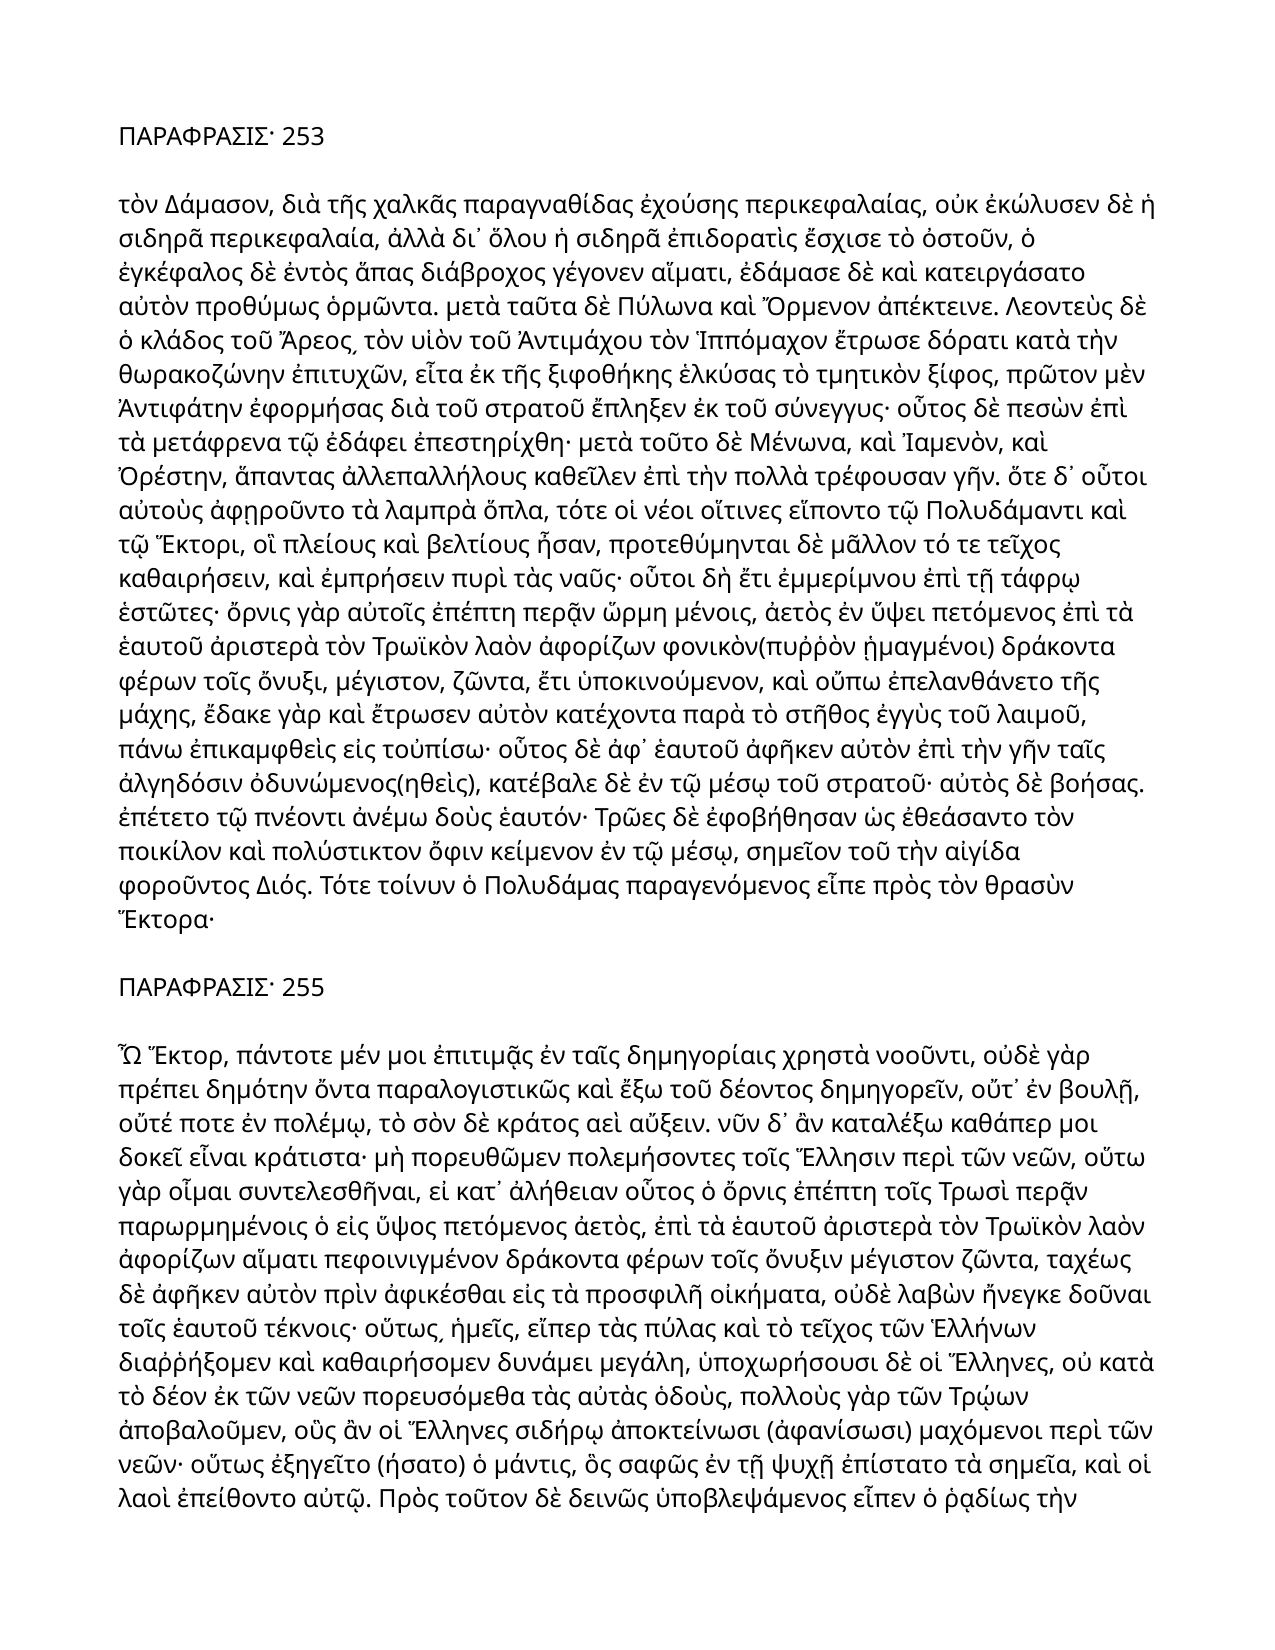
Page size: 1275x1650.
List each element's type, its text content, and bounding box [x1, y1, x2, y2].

text τὸν Δάμασον, διὰ τῆς χαλκᾶς παραγναθίδας ἐχούσης περικεφαλαίας, οὐκ ἐκώλυσεν δὲ ἡ σιδηρᾶ περικεφαλαία, ἀλλὰ δι᾿ ὅλου ἡ σιδηρᾶ ἐπιδορατὶς ἔσχισε τὸ ὀστοῦν, ὁ ἐγκέφαλος δὲ ἐντὸς ἅπας διάβροχος γέγονεν αἵματι, ἐδάμασε δὲ καὶ κατειργάσατο αὐτὸν προθύμως ὁρμῶντα. μετὰ ταῦτα δὲ Πύλωνα καὶ Ὄρμενον ἀπέκτεινε. Λεοντεὺς δὲ ὁ κλάδος τοῦ Ἄρεος͵ τὸν υἱὸν τοῦ Ἀντιμάχου τὸν Ἱππόμαχον ἔτρωσε δόρατι κατὰ τὴν θωρακοζώνην ἐπιτυχῶν, εἶτα ἐκ τῆς ξιφοθήκης ἑλκύσας τὸ τμητικὸν ξίφος, πρῶτον μὲν Ἀντιφάτην ἐφορμήσας διὰ τοῦ στρατοῦ ἔπληξεν ἐκ τοῦ σύνεγγυς· οὗτος δὲ πεσὼν ἐπὶ τὰ μετάφρενα τῷ ἐδάφει ἐπεστηρίχθη· μετὰ τοῦτο δὲ Μένωνα, καὶ Ἰαμενὸν, καὶ Ὀρέστην, ἅπαντας ἀλλεπαλλήλους καθεῖλεν ἐπὶ τὴν πολλὰ τρέφουσαν γῆν. ὅτε δ᾽ οὗτοι αὐτοὺς ἀφῃροῦντο τὰ λαμπρὰ ὅπλα, τότε οἱ νέοι οἵτινες εἵποντο τῷ Πολυδάμαντι καὶ τῷ Ἕκτορι, οἳ πλείους καὶ βελτίους ἦσαν, προτεθύμηνται δὲ μᾶλλον τό τε τεῖχος καθαιρήσειν, καὶ ἐμπρήσειν πυρὶ τὰς ναῦς· οὗτοι δὴ ἔτι ἐμμερίμνου ἐπὶ τῇ τάφρῳ ἑστῶτες· ὄρνις γὰρ αὐτοῖς ἐπέπτη περᾷν ὥρμη μένοις, ἀετὸς ἐν ὕψει πετόμενος ἐπὶ τὰ ἑαυτοῦ ἀριστερὰ τὸν Τρωϊκὸν λαὸν ἀφορίζων φονικὸν(πυῤῥὸν ᾑμαγμένοι) δράκοντα φέρων τοῖς ὄνυξι, μέγιστον, ζῶντα, ἔτι ὑποκινούμενον, καὶ οὔπω ἐπελανθάνετο τῆς μάχης, ἔδακε γὰρ καὶ ἔτρωσεν αὐτὸν κατέχοντα παρὰ τὸ στῆθος ἐγγὺς τοῦ λαιμοῦ, πάνω ἐπικαμφθεὶς εἰς τοὐπίσω· οὗτος δὲ ἀφ᾿ ἑαυτοῦ ἀφῆκεν αὐτὸν ἐπὶ τὴν γῆν ταῖς ἀλγηδόσιν ὀδυνώμενος(ηθεὶς), κατέβαλε δὲ ἐν τῷ μέσῳ τοῦ στρατοῦ· αὐτὸς δὲ βοήσας. ἐπέτετο τῷ πνέοντι ἀνέμω δοὺς ἑαυτόν· Τρῶες δὲ ἐφοβήθησαν ὡς ἐθεάσαντο τὸν ποικίλον καὶ πολύστικτον ὄφιν κείμενον ἐν τῷ μέσῳ, σημεῖον τοῦ τὴν αἰγίδα φοροῦντος Διός. Τότε τοίνυν ὁ Πολυδάμας παραγενόμενος εἶπε πρὸς τὸν θρασὺν Ἕκτορα· [118, 186, 1157, 936]
text ΠΑΡΑΦΡΑΣΙΣ· 255 [118, 970, 1157, 1004]
text ΠΑΡΑΦΡΑΣΙΣ· 253 [118, 118, 1157, 152]
text Ὦ Ἕκτορ, πάντοτε μέν μοι ἐπιτιμᾷς ἐν ταῖς δημηγορίαις χρηστὰ νοοῦντι, οὐδὲ γὰρ πρέπει δημότην ὄντα παραλογιστικῶς καὶ ἔξω τοῦ δέοντος δημηγορεῖν, οὔτ᾽ ἐν βουλῇ, οὔτέ ποτε ἐν πολέμῳ, τὸ σὸν δὲ κράτος αεὶ αὔξειν. νῦν δ᾽ ἂν καταλέξω καθάπερ μοι δοκεῖ εἶναι κράτιστα· μὴ πορευθῶμεν πολεμήσοντες τοῖς Ἕλλησιν περὶ τῶν νεῶν, οὕτω γὰρ οἶμαι συντελεσθῆναι, εἰ κατ᾽ ἀλήθειαν οὗτος ὁ ὄρνις ἐπέπτη τοῖς Τρωσὶ περᾷν παρωρμημένοις ὁ εἰς ὕψος πετόμενος ἀετὸς, ἐπὶ τὰ ἑαυτοῦ ἀριστερὰ τὸν Τρωϊκὸν λαὸν ἀφορίζων αἵματι πεφοινιγμένον δράκοντα φέρων τοῖς ὄνυξιν μέγιστον ζῶντα, ταχέως δὲ ἀφῆκεν αὐτὸν πρὶν ἀφικέσθαι εἰς τὰ προσφιλῆ οἰκήματα, οὐδὲ λαβὼν ἤνεγκε δοῦναι τοῖς ἑαυτοῦ τέκνοις· οὕτως͵ ἡμεῖς, εἴπερ τὰς πύλας καὶ τὸ τεῖχος τῶν Ἑλλήνων διαῤῥήξομεν καὶ καθαιρήσομεν δυνάμει μεγάλη, ὑποχωρήσουσι δὲ οἱ Ἕλληνες, οὐ κατὰ τὸ δέον ἐκ τῶν νεῶν πορευσόμεθα τὰς αὐτὰς ὁδοὺς, πολλοὺς γὰρ τῶν Τρῴων ἀποβαλοῦμεν, οὓς ἂν οἱ Ἕλληνες σιδήρῳ ἀποκτείνωσι (ἀφανίσωσι) μαχόμενοι περὶ τῶν νεῶν· οὕτως ἐξηγεῖτο (ήσατο) ὁ μάντις, ὃς σαφῶς ἐν τῇ ψυχῇ ἐπίστατο τὰ σημεῖα, καὶ οἱ λαοὶ ἐπείθοντο αὐτῷ. Πρὸς τοῦτον δὲ δεινῶς ὑποβλεψάμενος εἶπεν ὁ ῥᾳδίως τὴν [118, 1038, 1157, 1515]
